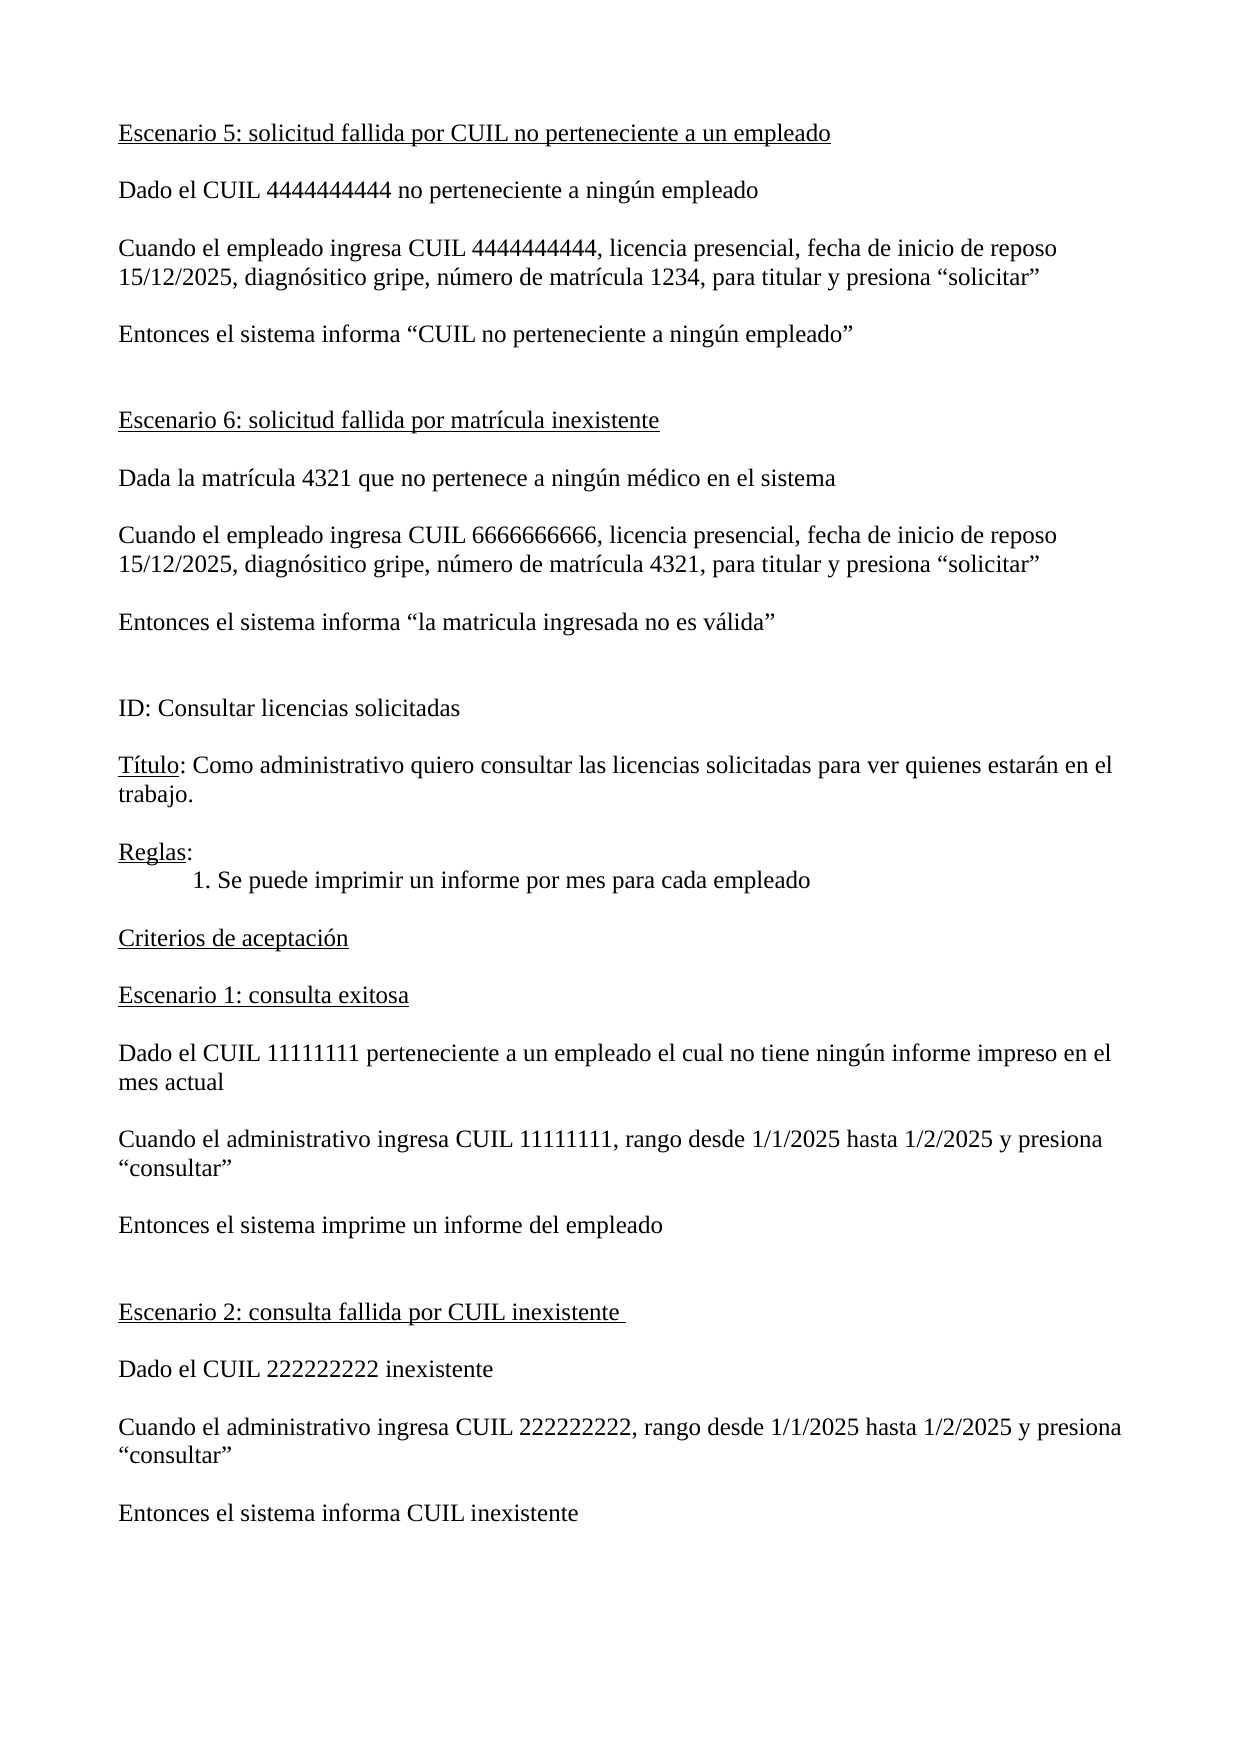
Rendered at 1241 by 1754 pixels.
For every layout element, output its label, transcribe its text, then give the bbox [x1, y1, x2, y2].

text Escenario 2: consulta fallida por CUIL inexistente [118, 1297, 1122, 1326]
text Cuando el administrativo ingresa CUIL 222222222, rango desde 1/1/2025 hasta 1/2/2025 y presiona “consultar” [118, 1412, 1122, 1469]
text Escenario 1: consulta exitosa [118, 981, 1122, 1009]
text Dada la matrícula 4321 que no pertenece a ningún médico en el sistema [118, 463, 1122, 492]
text Dado el CUIL 11111111 perteneciente a un empleado el cual no tiene ningún informe impreso en el mes actual [118, 1038, 1122, 1096]
text Entonces el sistema informa “la matricula ingresada no es válida” [118, 607, 1122, 636]
text Reglas: [118, 837, 1122, 866]
text 1. Se puede imprimir un informe por mes para cada empleado [118, 866, 1122, 894]
text Entonces el sistema informa CUIL inexistente [118, 1498, 1122, 1527]
text ID: Consultar licencias solicitadas [118, 693, 1122, 722]
text Cuando el empleado ingresa CUIL 6666666666, licencia presencial, fecha de inicio de reposo 15/12/2025, diagnósitico gripe, número de matrícula 4321, para titular y presiona “solicitar” [118, 521, 1122, 578]
text Criterios de aceptación [118, 923, 1122, 952]
text Cuando el administrativo ingresa CUIL 11111111, rango desde 1/1/2025 hasta 1/2/2025 y presiona “consultar” [118, 1124, 1122, 1182]
text Dado el CUIL 4444444444 no perteneciente a ningún empleado [118, 176, 1122, 204]
text Escenario 5: solicitud fallida por CUIL no perteneciente a un empleado [118, 118, 1122, 147]
text Entonces el sistema imprime un informe del empleado [118, 1211, 1122, 1239]
text Título: Como administrativo quiero consultar las licencias solicitadas para ver quienes estarán en el trabajo. [118, 751, 1122, 808]
text Cuando el empleado ingresa CUIL 4444444444, licencia presencial, fecha de inicio de reposo 15/12/2025, diagnósitico gripe, número de matrícula 1234, para titular y presiona “solicitar” [118, 233, 1122, 291]
text Entonces el sistema informa “CUIL no perteneciente a ningún empleado” [118, 319, 1122, 348]
text Dado el CUIL 222222222 inexistente [118, 1354, 1122, 1383]
text Escenario 6: solicitud fallida por matrícula inexistente [118, 406, 1122, 434]
